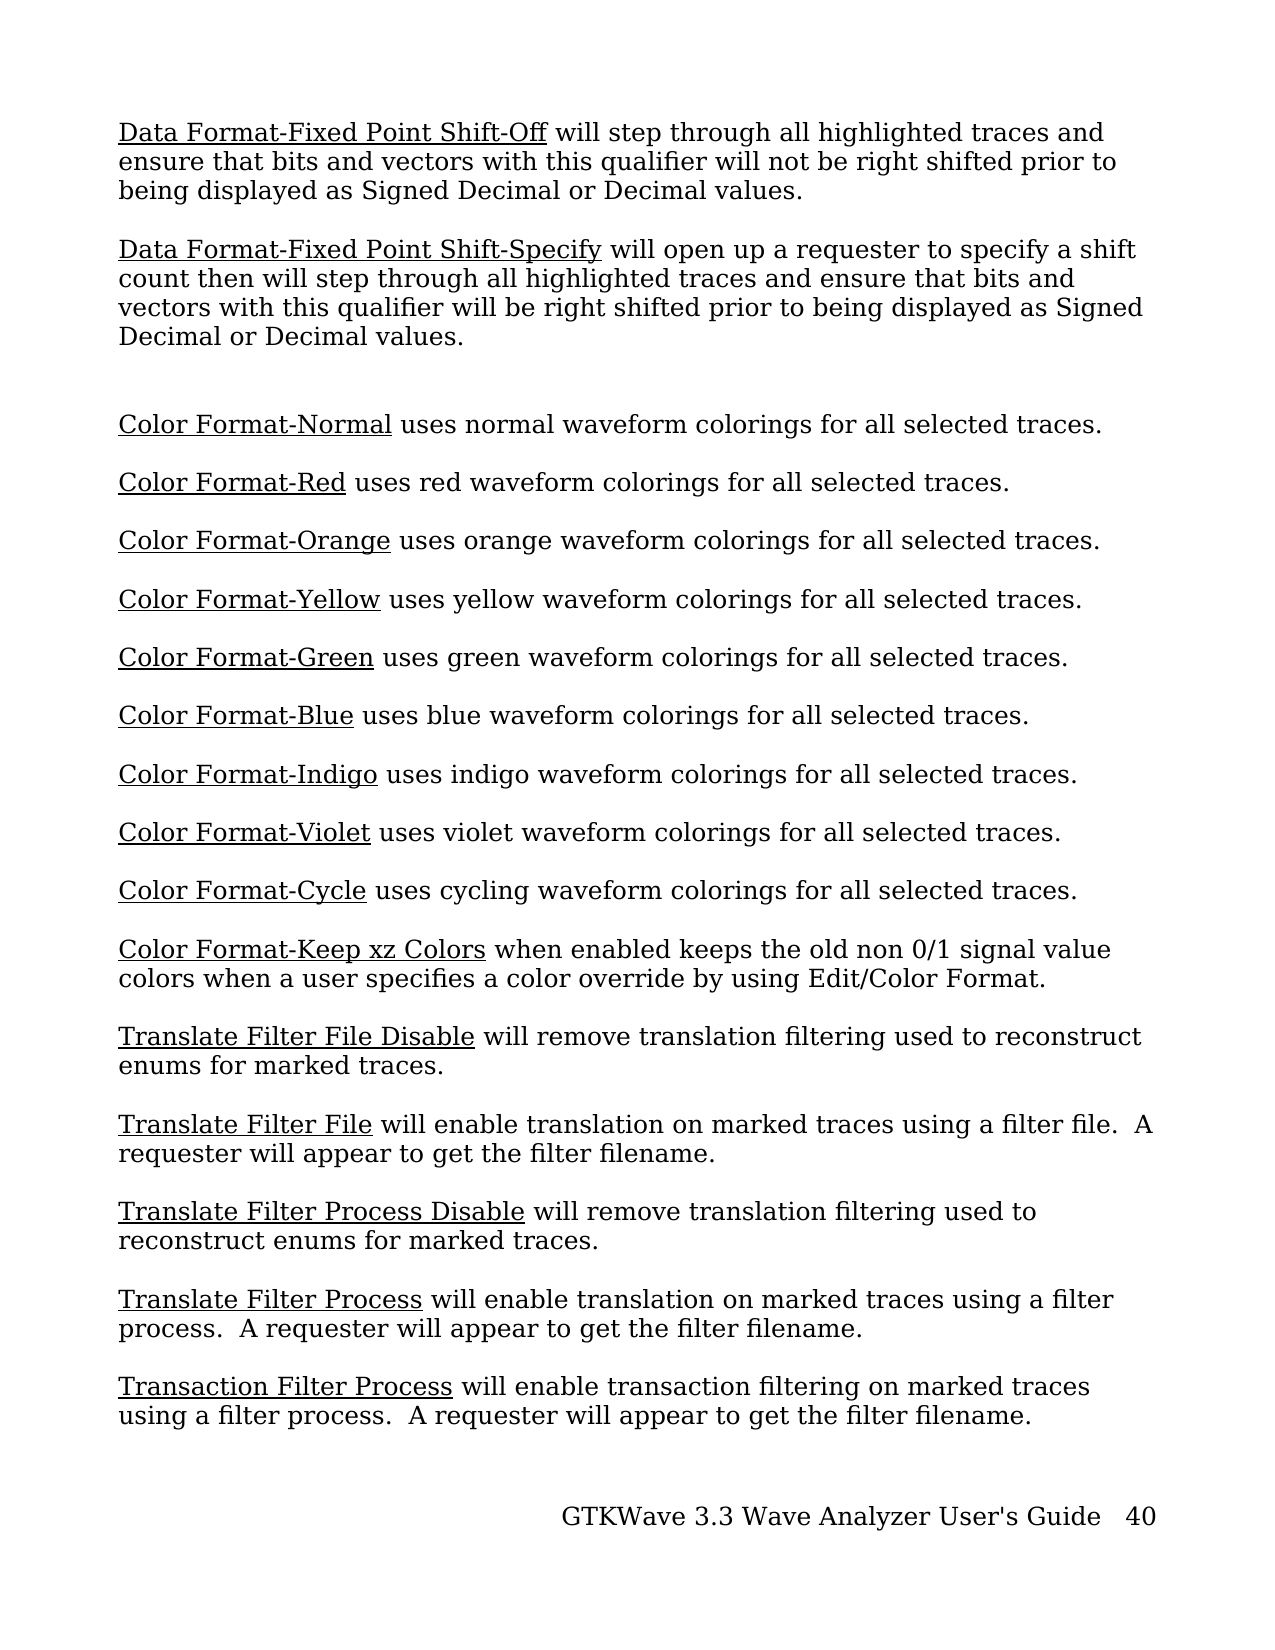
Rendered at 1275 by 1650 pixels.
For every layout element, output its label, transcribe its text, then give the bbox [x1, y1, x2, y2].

text Translate Filter Process Disable will remove translation filtering used to reconstruct enums for marked traces. [118, 1197, 1157, 1256]
text Transaction Filter Process will enable transaction filtering on marked traces using a filter process. A requester will appear to get the filter filename. [118, 1372, 1157, 1431]
text Color Format-Blue uses blue waveform colorings for all selected traces. [118, 701, 1157, 731]
text Color Format-Cycle uses cycling waveform colorings for all selected traces. [118, 876, 1157, 906]
text Data Format-Fixed Point Shift-Specify will open up a requester to specify a shift count then will step through all highlighted traces and ensure that bits and vectors with this qualifier will be right shifted prior to being displayed as Signed Decimal or Decimal values. [118, 235, 1157, 351]
text Color Format-Green uses green waveform colorings for all selected traces. [118, 643, 1157, 672]
text Color Format-Indigo uses indigo waveform colorings for all selected traces. [118, 760, 1157, 789]
text Color Format-Normal uses normal waveform colorings for all selected traces. [118, 410, 1157, 439]
text Translate Filter File will enable translation on marked traces using a filter file. A requester will appear to get the filter filename. [118, 1110, 1157, 1168]
text Color Format-Keep xz Colors when enabled keeps the old non 0/1 signal value colors when a user specifies a color override by using Edit/Color Format. [118, 935, 1157, 993]
text Translate Filter File Disable will remove translation filtering used to reconstruct enums for marked traces. [118, 1022, 1157, 1081]
text Translate Filter Process will enable translation on marked traces using a filter process. A requester will appear to get the filter filename. [118, 1285, 1157, 1343]
text Color Format-Orange uses orange waveform colorings for all selected traces. [118, 526, 1157, 556]
text Data Format-Fixed Point Shift-Off will step through all highlighted traces and ensure that bits and vectors with this qualifier will not be right shifted prior to being displayed as Signed Decimal or Decimal values. [118, 118, 1157, 206]
text Color Format-Red uses red waveform colorings for all selected traces. [118, 468, 1157, 497]
text Color Format-Yellow uses yellow waveform colorings for all selected traces. [118, 585, 1157, 614]
text Color Format-Violet uses violet waveform colorings for all selected traces. [118, 818, 1157, 847]
